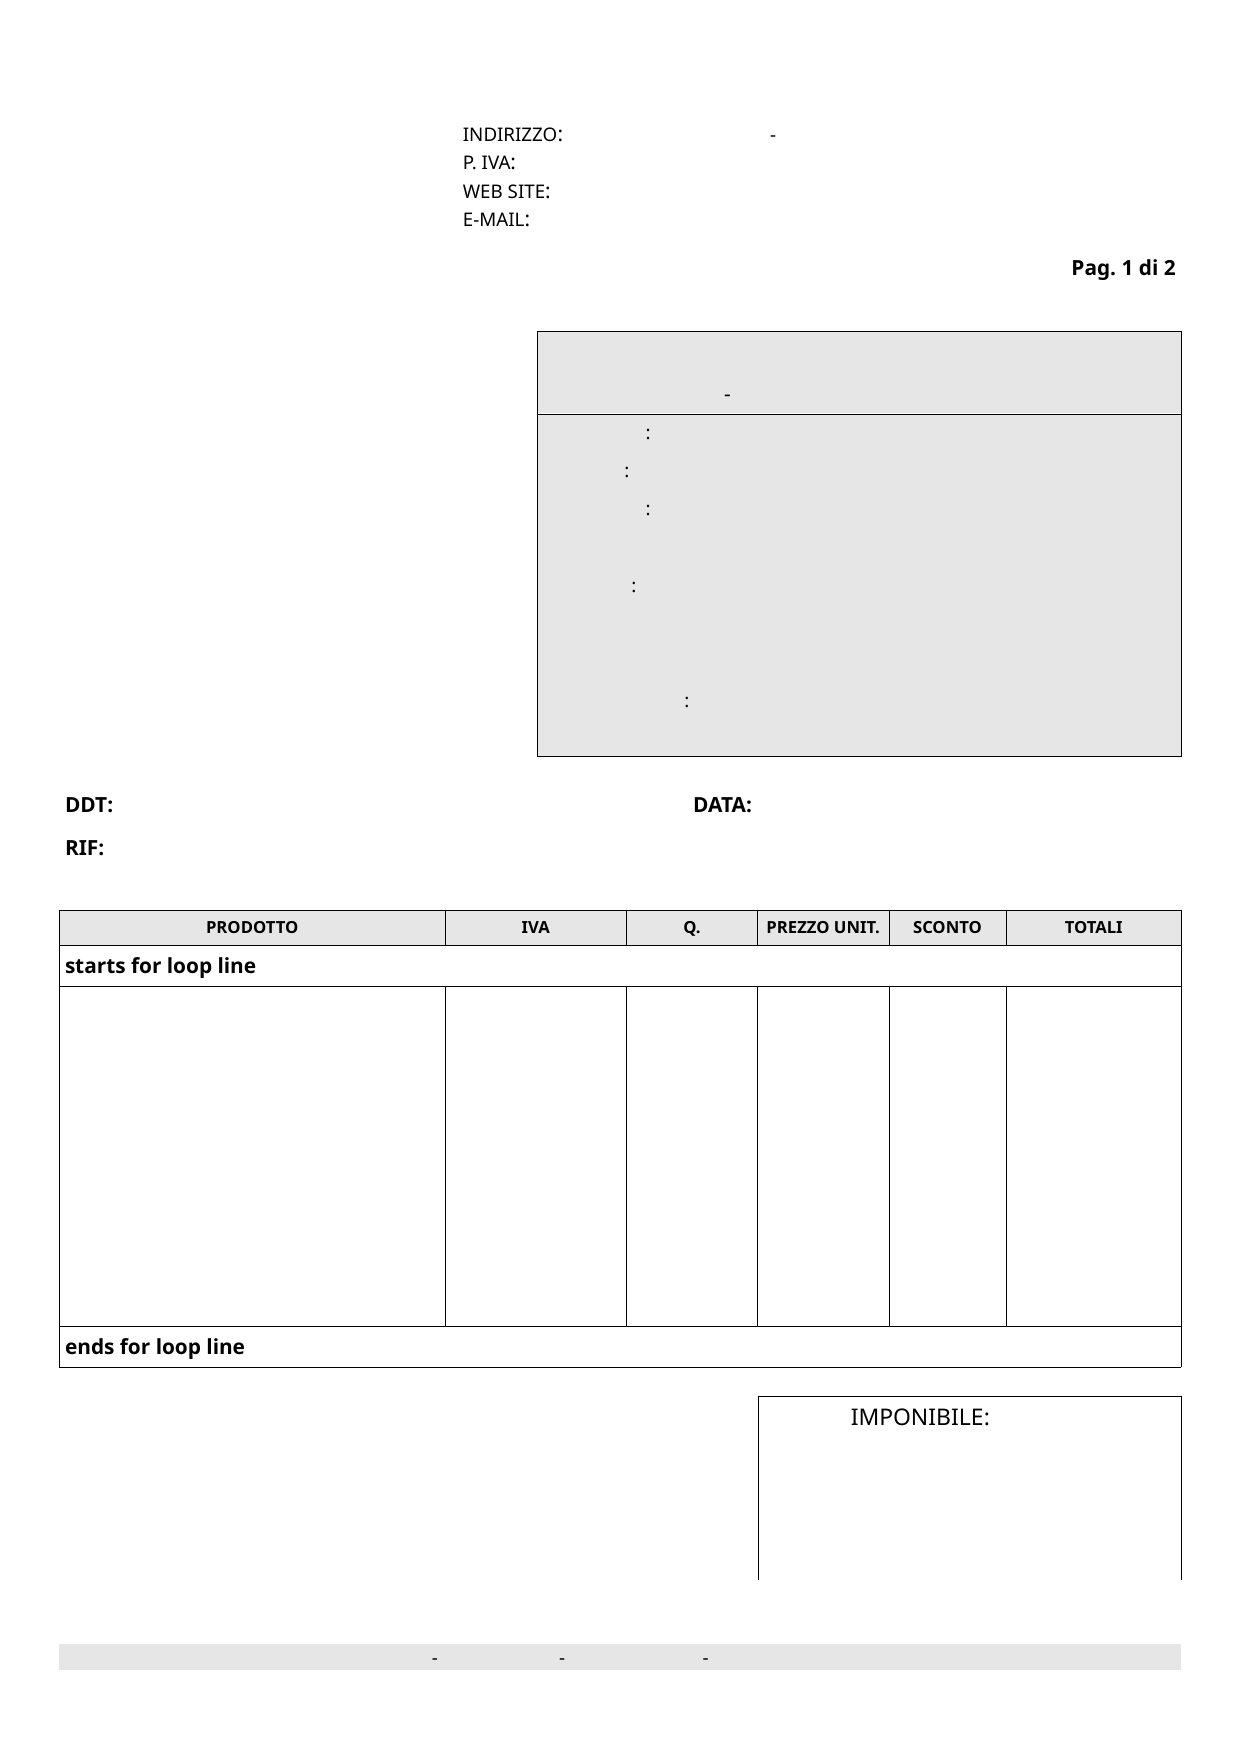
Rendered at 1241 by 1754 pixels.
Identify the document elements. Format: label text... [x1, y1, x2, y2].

table_cell <l.product_qty> <(l.product_uos and l.product_uos.name) or ''> [627, 987, 757, 1326]
table_cell [59, 868, 687, 909]
table_cell ends for loop line [60, 1327, 1181, 1367]
table_cell <'TODO' or formatLang(l.discount, digits=get_digits(dp='Account')) > [890, 987, 1006, 1326]
table_header <'TODO' or formatLang(o.amount_untaxed, digits=get_digits(dp='Account'))> [995, 1397, 1181, 1579]
text <setLang(o.partner_id.lang or 'it_IT')> [59, 314, 1181, 331]
table_cell <l.name> [60, 987, 445, 1326]
table_header <o.partner_id.name> <o.partner_id.street> - <o.partner_id.zip> <o.partner_id.city> [538, 332, 1181, 413]
table_header [59, 331, 537, 413]
table_cell <formatLang(l.price_unit)> <'TODO' or o.currency_id.symbol> [758, 987, 889, 1326]
table_cell [59, 414, 537, 756]
table_header SCONTO [890, 911, 1006, 945]
table_cell <'TODO' or ', '.join([lt.name or '' for lt in l.tax_id])> [446, 987, 626, 1326]
table_header IVA [446, 911, 626, 945]
table_header PREZZO UNIT. [758, 911, 889, 945]
table_header TOTALI [1007, 911, 1181, 945]
table_header IMPONIBILE: [759, 1397, 995, 1579]
table_cell <_("Phone")>: <o.partner_id.phone> <_("Fax")>: <o.partner_id.fax> <_("E-mail")>: <o.partner_id.email> <if test="o.partner_id.vat"> <_("VAT")>: <o.partner_id.vat> </if> <if test="o.partner_id.fiscalcode"> <_("Fiscal Code")>: <o.partner_id.fiscalcode> </if> [538, 415, 1181, 756]
table_cell starts for loop line [60, 946, 1181, 986]
table_cell [687, 868, 1181, 909]
table_header PRODOTTO [60, 911, 445, 945]
table_cell <'TODO' or formatLang(l.price_subtotal, digits=get_digits(dp='Account'))> <'TODO' or o.currency_id.symbol> [1007, 987, 1181, 1326]
table_header Q. [627, 911, 757, 945]
table_header DDT: <o.name> RIF: <user.name or ''> [59, 783, 687, 868]
table_header DATA: <formatLang(o.date, date=True) if o.date else ""> [687, 783, 1181, 868]
